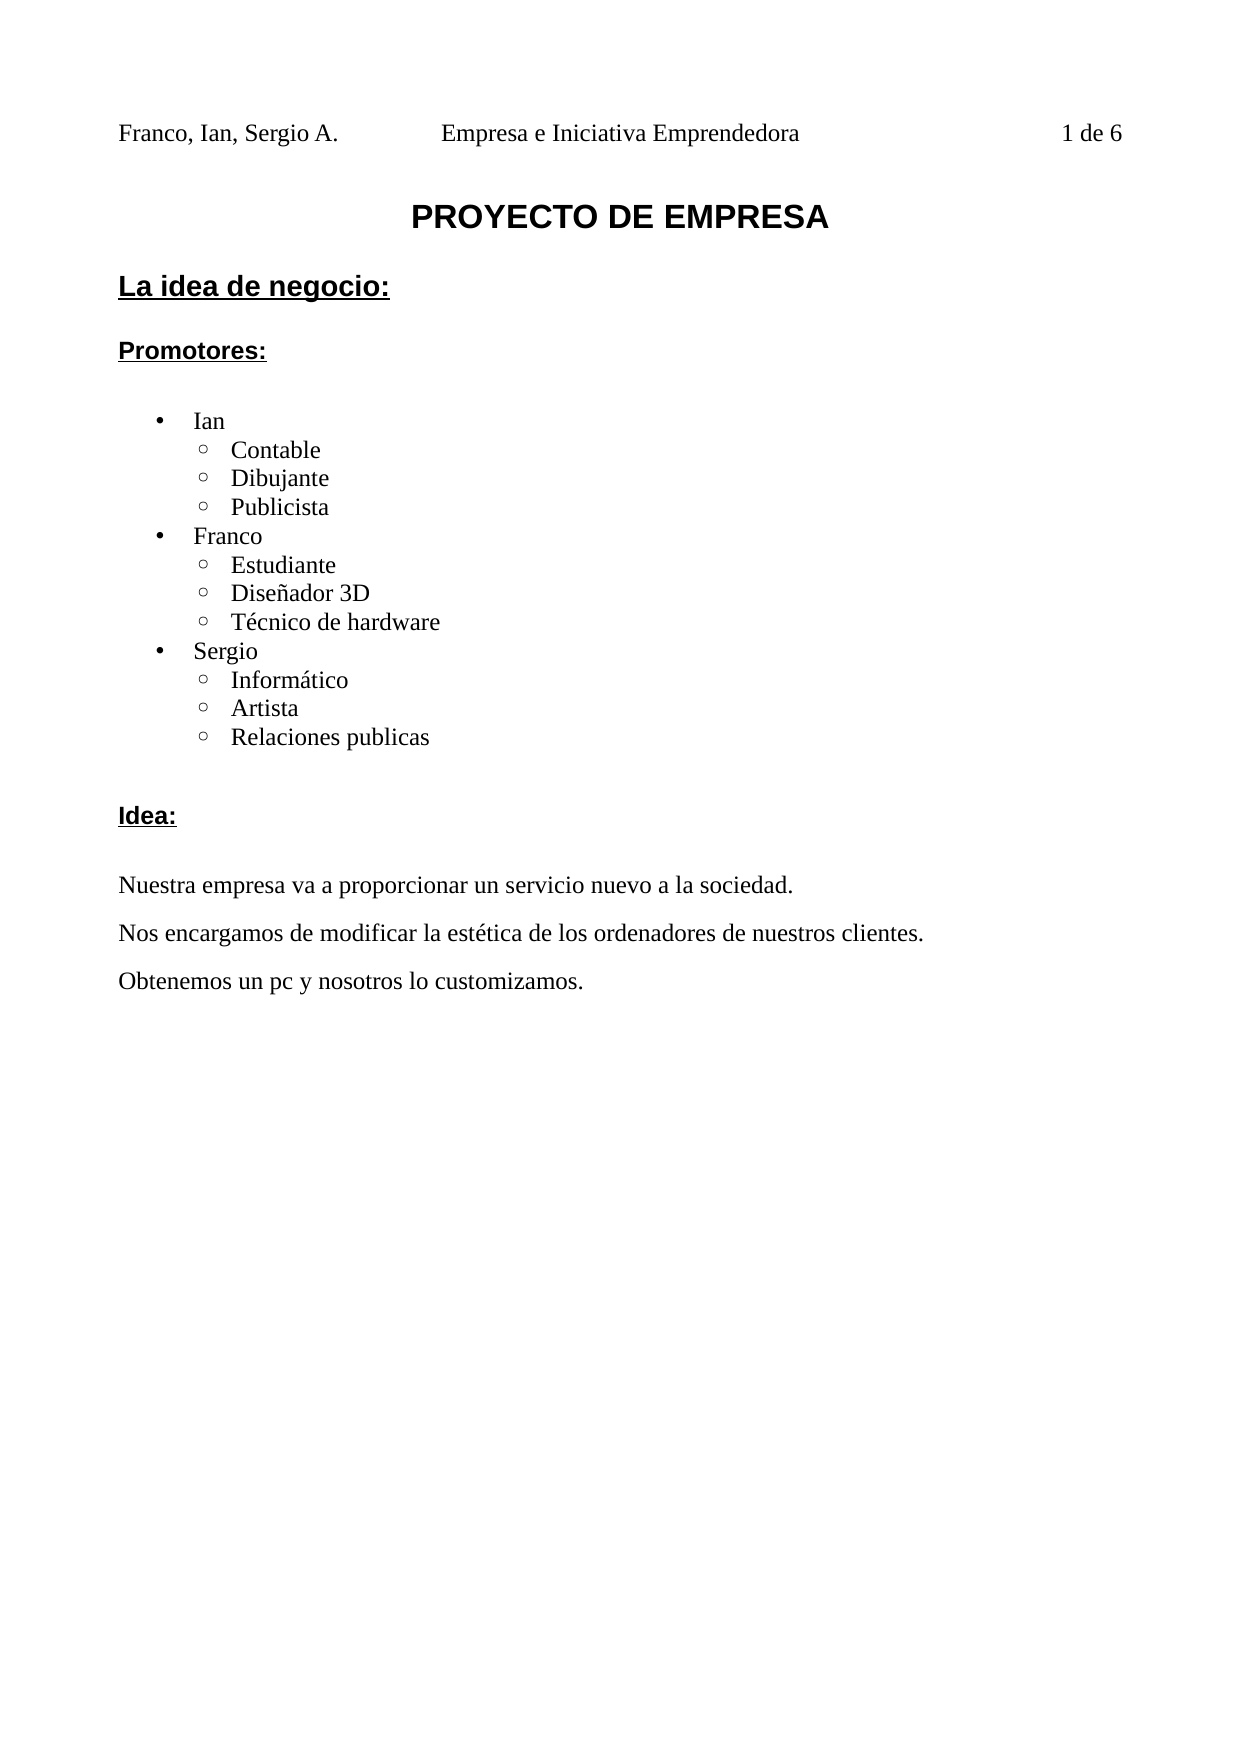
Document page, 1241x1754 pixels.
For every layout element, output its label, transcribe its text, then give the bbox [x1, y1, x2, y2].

list Publicista [193, 492, 1122, 521]
list Contable [193, 435, 1122, 463]
list Artista [193, 693, 1122, 722]
list Diseñador 3D [193, 578, 1122, 607]
subtitle Idea: [118, 801, 1122, 829]
list Franco [156, 521, 1122, 550]
list Sergio [156, 636, 1122, 665]
list Dibujante [193, 463, 1122, 492]
list Relaciones publicas [193, 722, 1122, 751]
subtitle La idea de negocio: [118, 269, 1122, 303]
subtitle Promotores: [118, 336, 1122, 365]
list Estudiante [193, 550, 1122, 578]
text Nos encargamos de modificar la estética de los ordenadores de nuestros clientes. [118, 918, 1122, 947]
subtitle PROYECTO DE EMPRESA [118, 197, 1122, 236]
text Obtenemos un pc y nosotros lo customizamos. [118, 966, 1122, 994]
list Ian [156, 406, 1122, 435]
list Informático [193, 665, 1122, 693]
text Nuestra empresa va a proporcionar un servicio nuevo a la sociedad. [118, 871, 1122, 899]
list Técnico de hardware [193, 607, 1122, 636]
